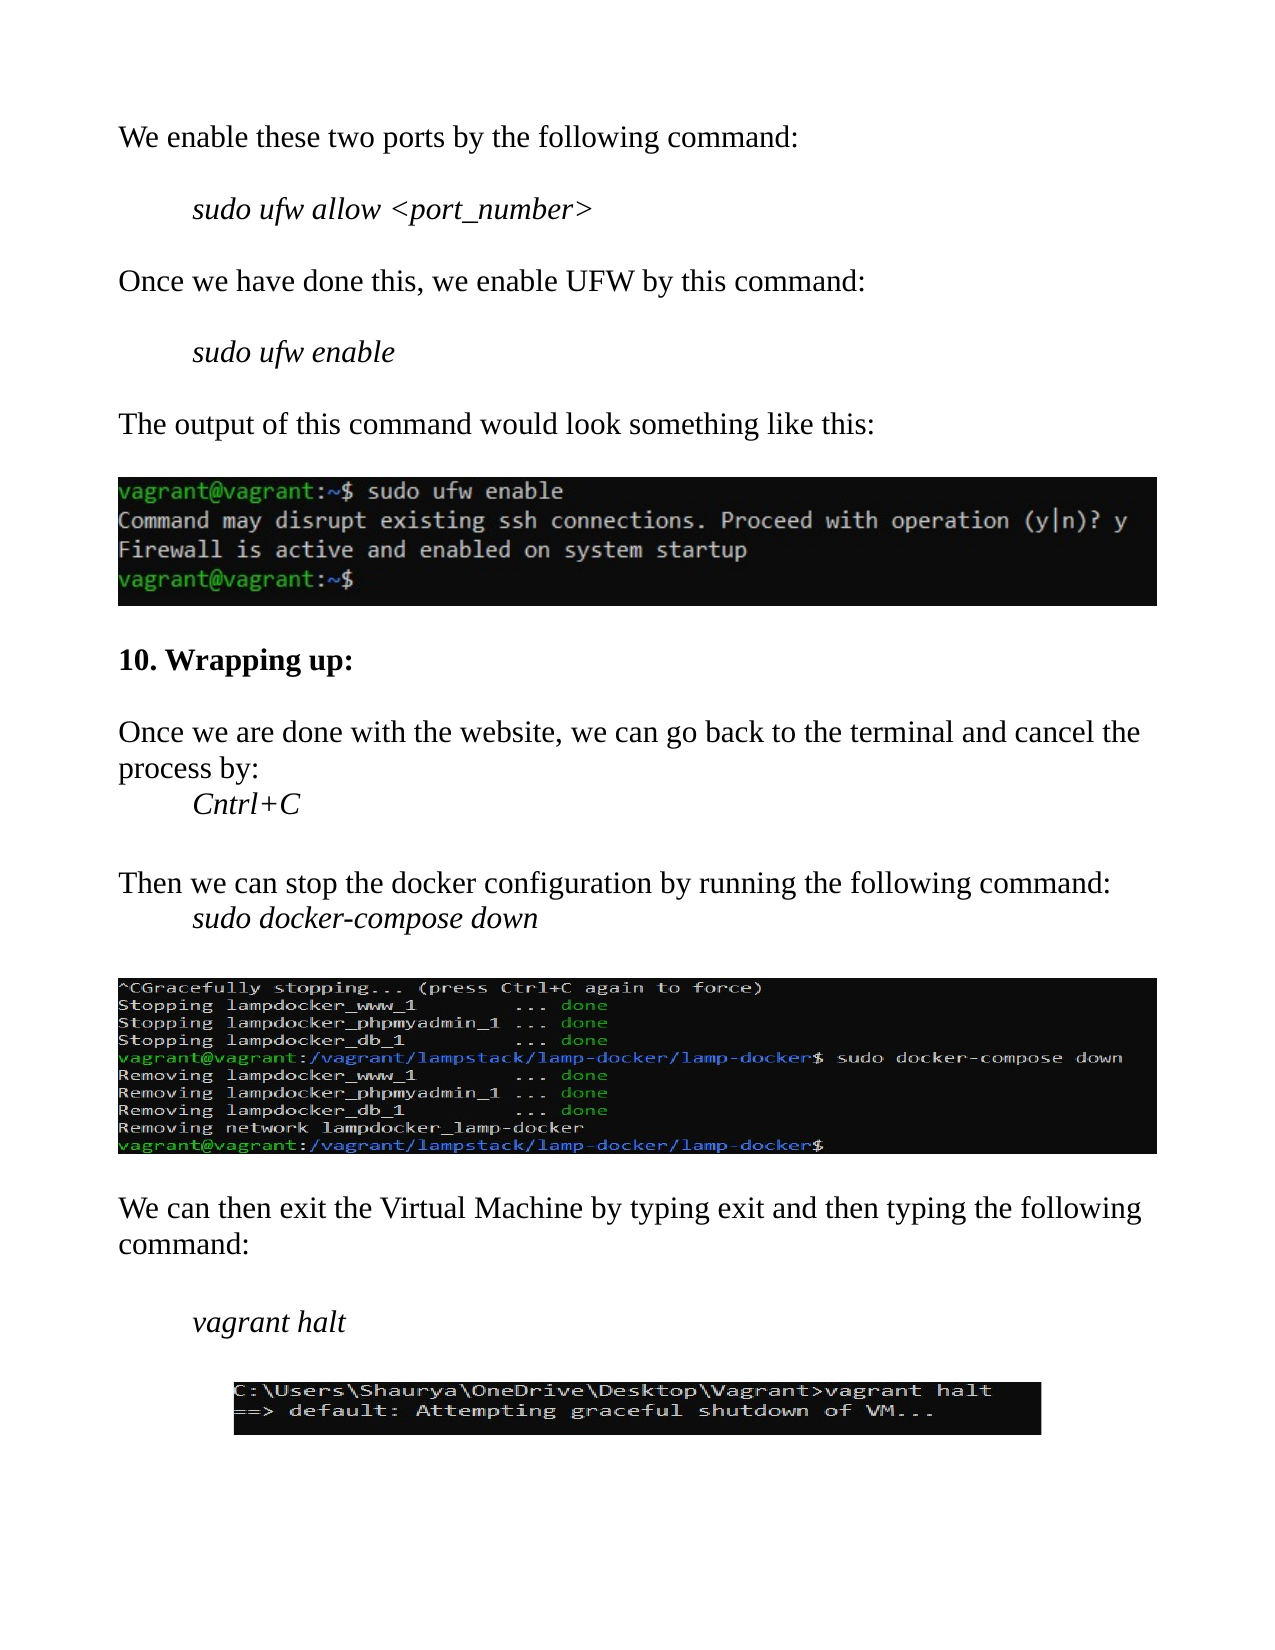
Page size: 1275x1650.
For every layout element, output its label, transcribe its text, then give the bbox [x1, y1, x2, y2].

text sudo ufw enable [118, 334, 1157, 370]
text The output of this command would look something like this: [118, 406, 1157, 442]
picture [118, 978, 1157, 1154]
text vagrant halt [118, 1304, 1157, 1339]
text 10. Wrapping up: [118, 642, 1157, 677]
text Once we have done this, we enable UFW by this command: [118, 262, 1157, 298]
text sudo ufw allow <port_number> [118, 190, 1157, 226]
text We enable these two ports by the following command: [118, 118, 1157, 154]
picture [118, 477, 1157, 606]
picture [233, 1382, 1042, 1435]
text Cntrl+C [118, 785, 1157, 821]
text Then we can stop the docker configuration by running the following command: [118, 864, 1157, 900]
text sudo docker-compose down [118, 900, 1157, 936]
text We can then exit the Virtual Machine by typing exit and then typing the following command: [118, 1189, 1157, 1261]
text Once we are done with the website, we can go back to the terminal and cancel the process by: [118, 713, 1157, 785]
